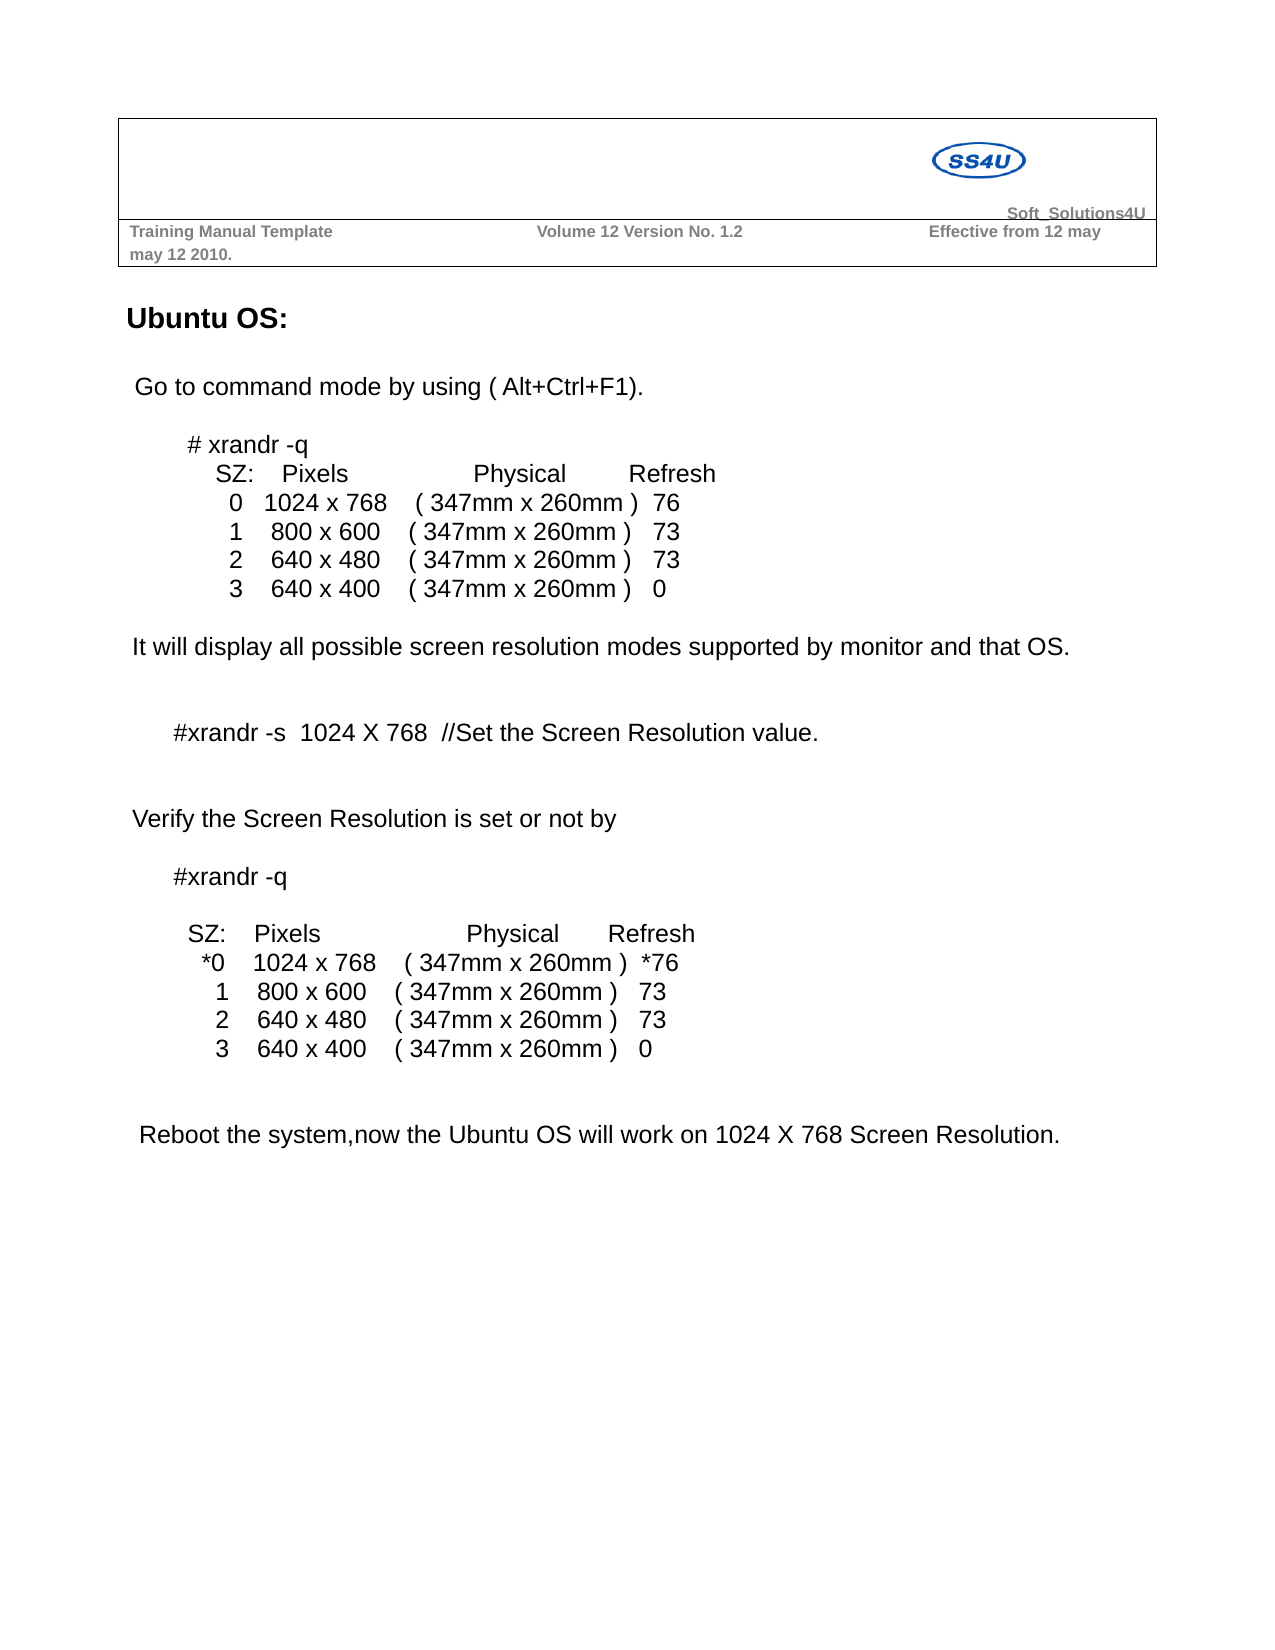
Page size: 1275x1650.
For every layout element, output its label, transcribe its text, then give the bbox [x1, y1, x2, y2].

text It will display all possible screen resolution modes supported by monitor and that OS. [118, 631, 1157, 660]
text 1 800 x 600 ( 347mm x 260mm ) 73 [118, 976, 1157, 1005]
text Reboot the system,now the Ubuntu OS will work on 1024 X 768 Screen Resolution. [118, 1120, 1157, 1149]
text 2 640 x 480 ( 347mm x 260mm ) 73 [118, 1005, 1157, 1034]
text 3 640 x 400 ( 347mm x 260mm ) 0 [118, 1034, 1157, 1063]
text Verify the Screen Resolution is set or not by [118, 804, 1157, 833]
text #xrandr -q [118, 861, 1157, 890]
table_cell Training Manual Template Volume 12 Version No. 1.2 Effective from 12 may may 12 2010. [119, 220, 1156, 266]
text SZ: Pixels Physical Refresh [118, 459, 1157, 488]
text SZ: Pixels Physical Refresh [118, 919, 1157, 948]
table_header Soft_Solutions4U Quality System Procedure [119, 119, 1156, 218]
picture [923, 140, 1116, 179]
text Ubuntu OS: [118, 301, 1157, 334]
text Go to command mode by using ( Alt+Ctrl+F1). [118, 368, 1157, 401]
text 3 640 x 400 ( 347mm x 260mm ) 0 [118, 574, 1157, 603]
text 1 800 x 600 ( 347mm x 260mm ) 73 [118, 516, 1157, 545]
text 2 640 x 480 ( 347mm x 260mm ) 73 [118, 545, 1157, 574]
text #xrandr -s 1024 X 768 //Set the Screen Resolution value. [118, 718, 1157, 746]
text *0 1024 x 768 ( 347mm x 260mm ) *76 [118, 948, 1157, 976]
text # xrandr -q [118, 430, 1157, 459]
text 0 1024 x 768 ( 347mm x 260mm ) 76 [118, 488, 1157, 516]
